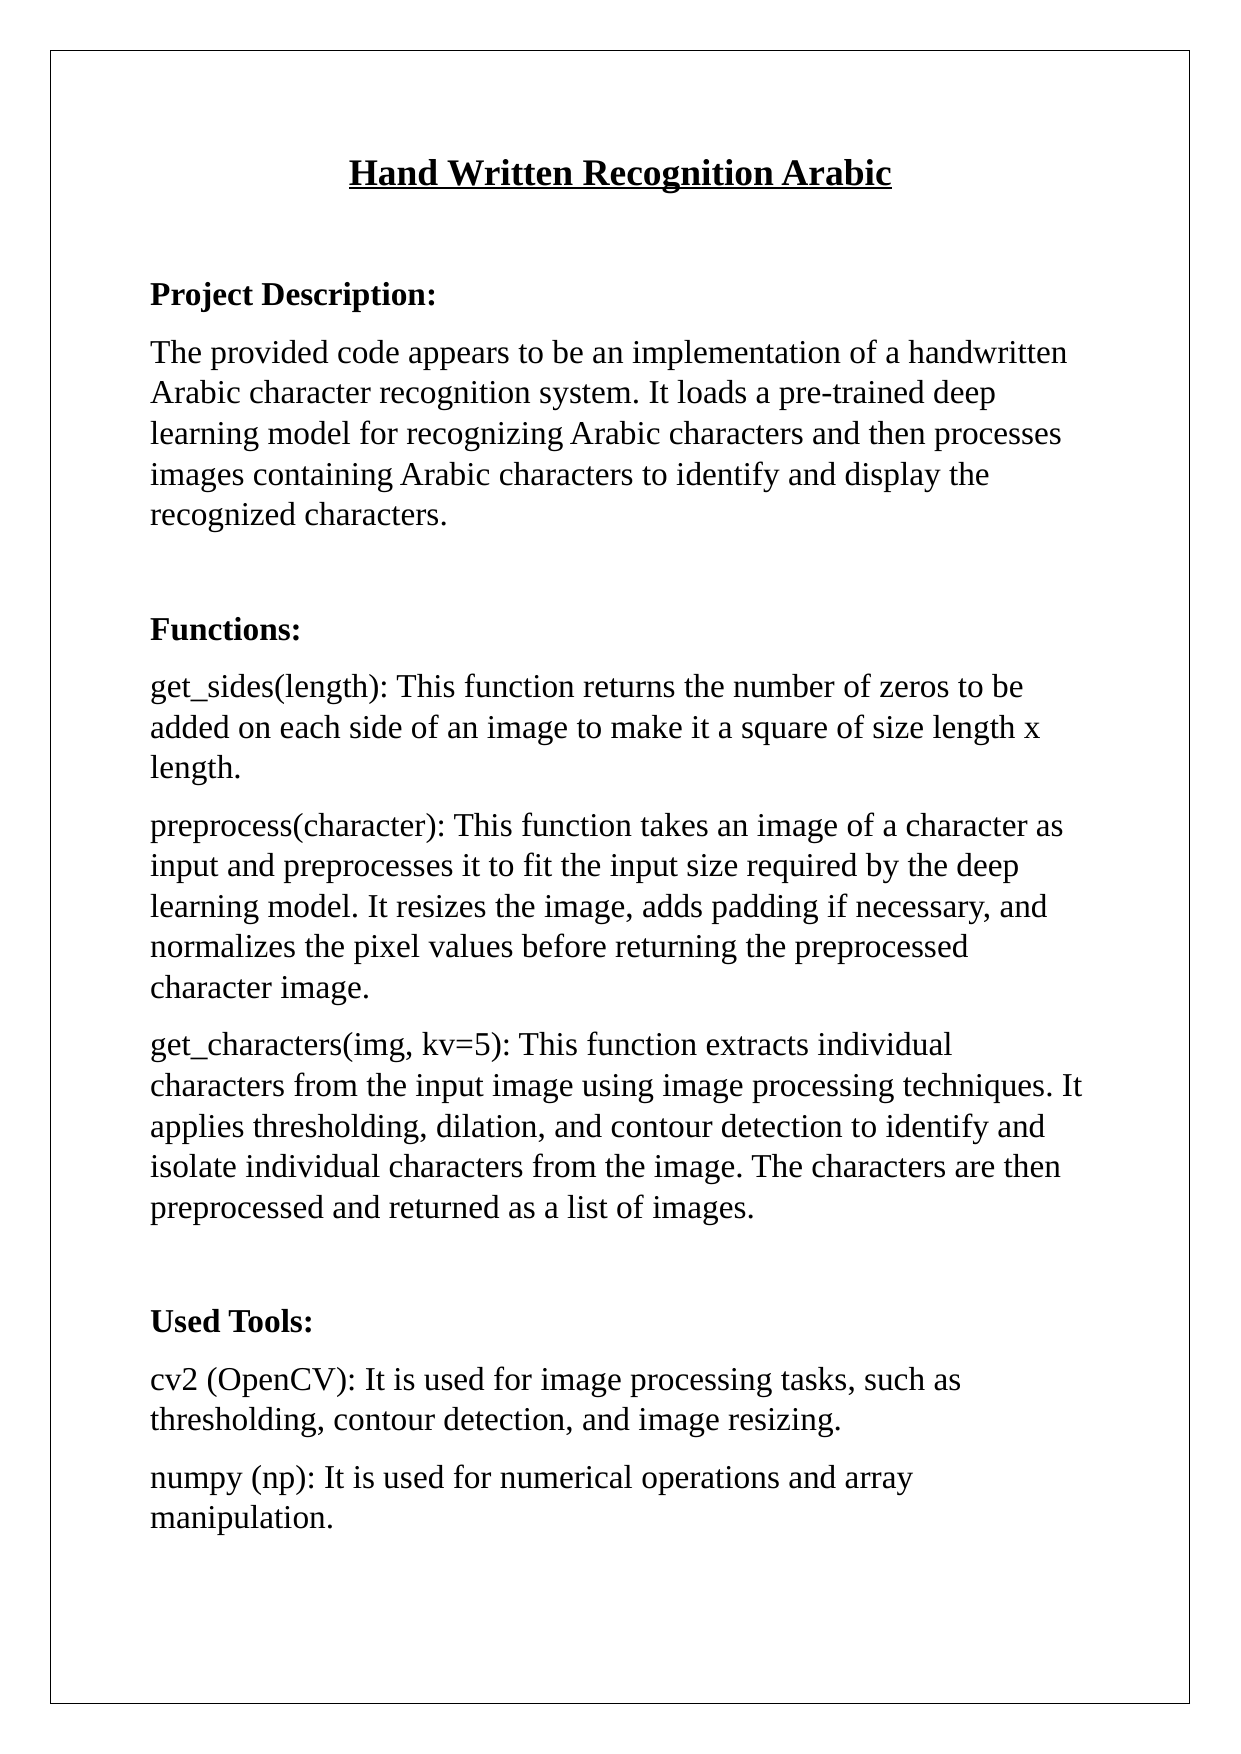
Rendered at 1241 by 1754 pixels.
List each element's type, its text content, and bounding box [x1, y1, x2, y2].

text The provided code appears to be an implementation of a handwritten Arabic character recognition system. It loads a pre-trained deep learning model for recognizing Arabic characters and then processes images containing Arabic characters to identify and display the recognized characters. [150, 332, 1090, 533]
text numpy (np): It is used for numerical operations and array manipulation. [150, 1457, 1090, 1536]
text get_characters(img, kv=5): This function extracts individual characters from the input image using image processing techniques. It applies thresholding, dilation, and contour detection to identify and isolate individual characters from the image. The characters are then preprocessed and returned as a list of images. [150, 1024, 1090, 1225]
text cv2 (OpenCV): It is used for image processing tasks, such as thresholding, contour detection, and image resizing. [150, 1359, 1090, 1438]
text Used Tools: [150, 1302, 1090, 1340]
text Hand Written Recognition Arabic [150, 150, 1090, 193]
text get_sides(length): This function returns the number of zeros to be added on each side of an image to make it a square of size length x length. [150, 666, 1090, 786]
text Project Description: [150, 274, 1090, 313]
text Functions: [150, 609, 1090, 647]
text preprocess(character): This function takes an image of a character as input and preprocesses it to fit the input size required by the deep learning model. It resizes the image, adds padding if necessary, and normalizes the pixel values before returning the preprocessed character image. [150, 805, 1090, 1006]
